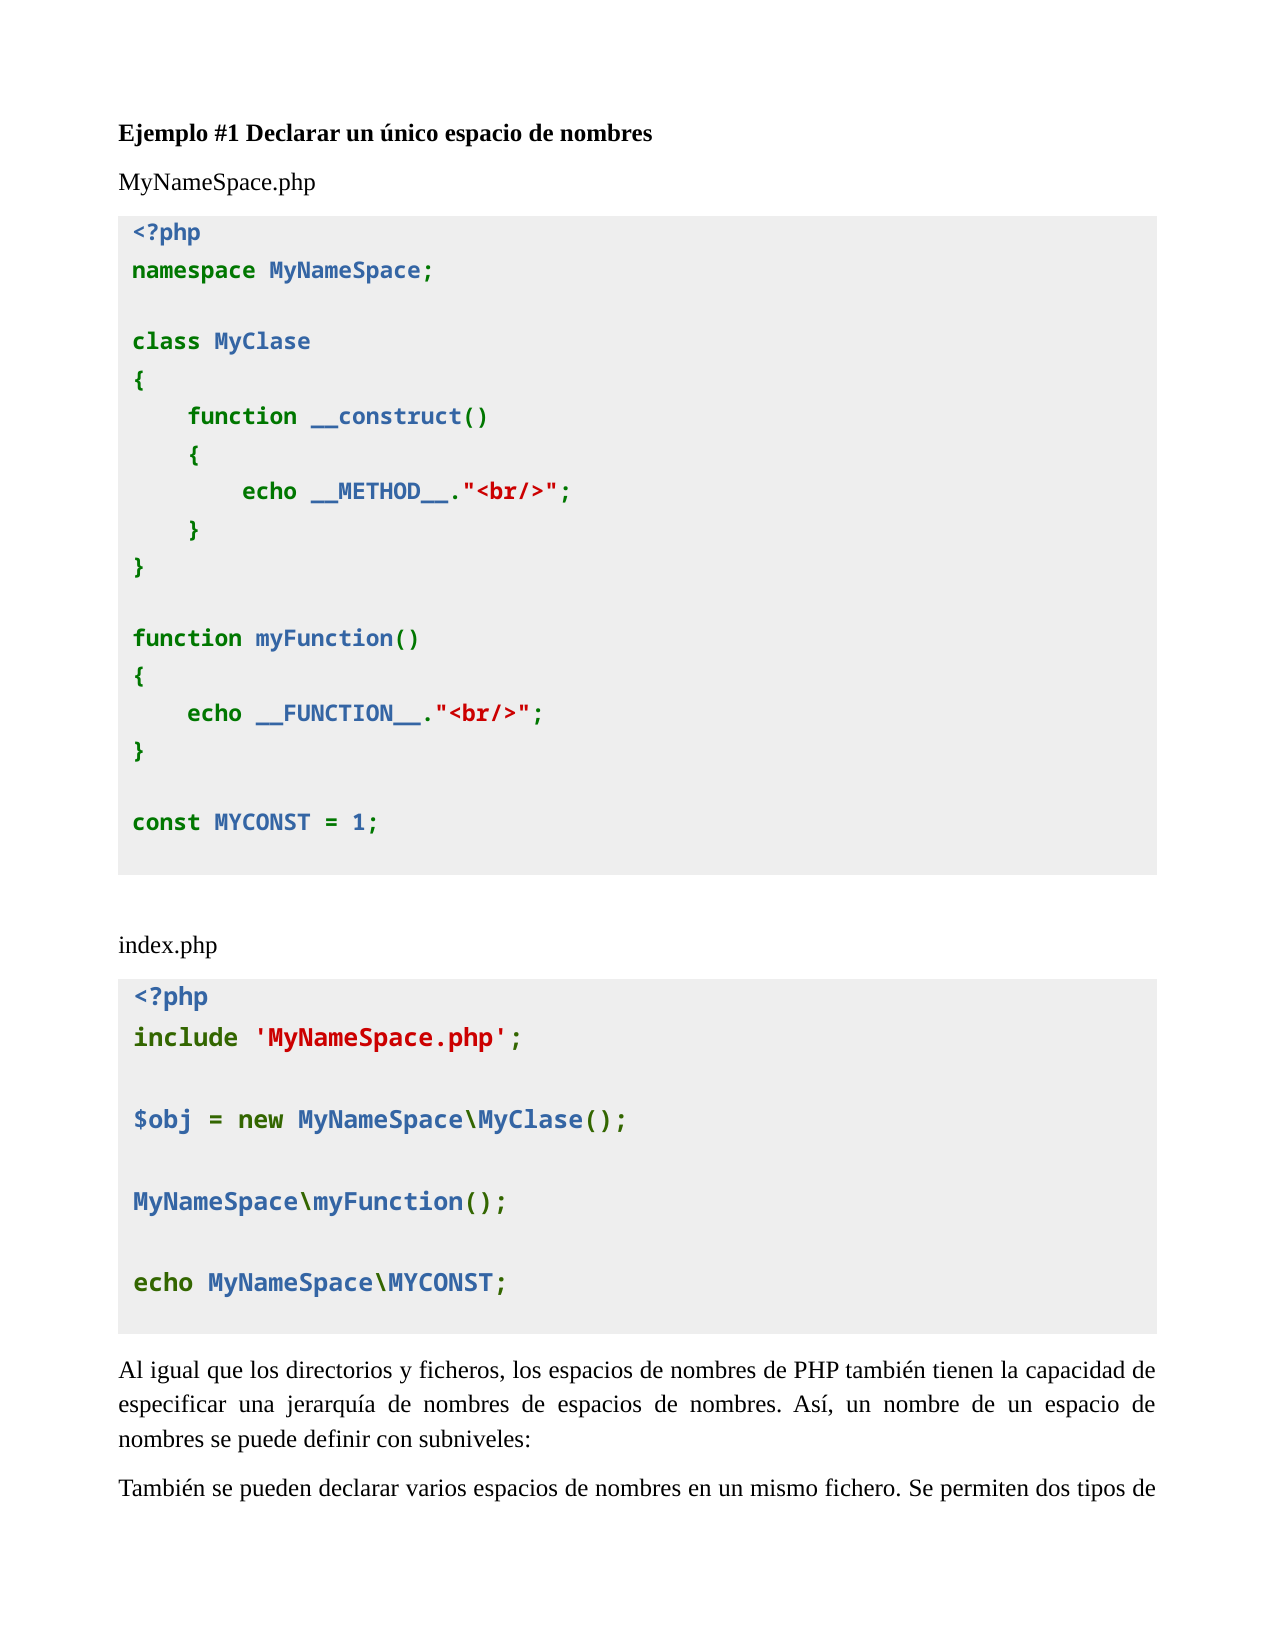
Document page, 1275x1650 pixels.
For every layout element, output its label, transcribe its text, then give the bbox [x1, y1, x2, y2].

text echo __FUNCTION__."<br/>"; [118, 697, 1157, 728]
text const MYCONST = 1; [118, 806, 1157, 837]
text Al igual que los directorios y ficheros, los espacios de nombres de PHP también tienen la capacidad de especificar una jerarquía de nombres de espacios de nombres. Así, un nombre de un espacio de nombres se puede definir con subniveles: [118, 1355, 1157, 1452]
text <?php [118, 979, 1157, 1013]
text <?php [118, 216, 1157, 247]
text echo MyNameSpace\MYCONST; [118, 1265, 1157, 1299]
text namespace MyNameSpace; [118, 254, 1157, 285]
text { [118, 438, 1157, 469]
text class MyClase [118, 325, 1157, 357]
text index.php [118, 930, 1157, 959]
text } [118, 550, 1157, 582]
text MyNameSpace.php [118, 167, 1157, 196]
text MyNameSpace\myFunction(); [118, 1183, 1157, 1217]
text function __construct() [118, 400, 1157, 432]
text } [118, 734, 1157, 766]
text include 'MyNameSpace.php'; [118, 1020, 1157, 1054]
text $obj = new MyNameSpace\MyClase(); [118, 1102, 1157, 1136]
text { [118, 363, 1157, 394]
text Ejemplo #1 Declarar un único espacio de nombres [118, 118, 1157, 147]
text { [118, 659, 1157, 691]
text } [118, 513, 1157, 544]
text echo __METHOD__."<br/>"; [118, 475, 1157, 507]
text function myFunction() [118, 622, 1157, 653]
text También se pueden declarar varios espacios de nombres en un mismo fichero. Se permiten dos tipos de [118, 1473, 1157, 1502]
